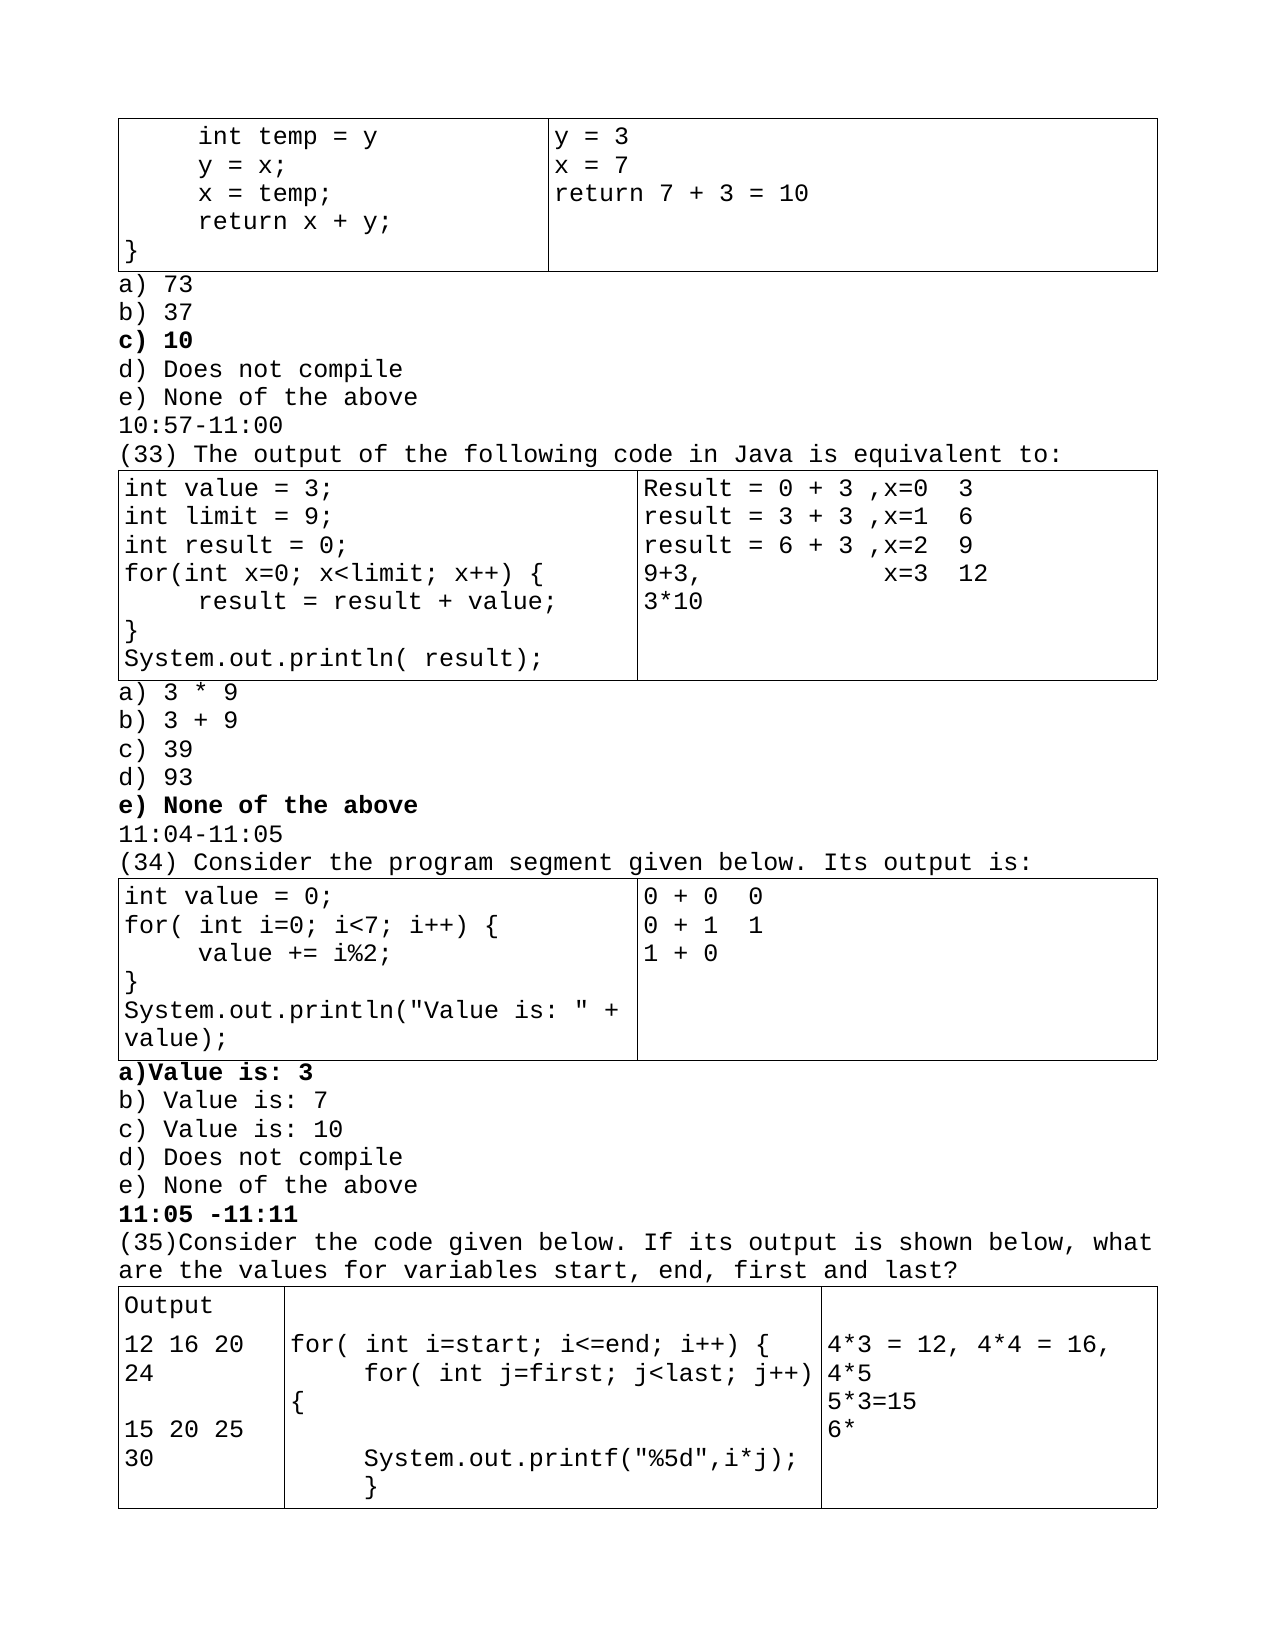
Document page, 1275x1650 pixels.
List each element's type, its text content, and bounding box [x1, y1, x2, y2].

text e) None of the above [118, 385, 1157, 413]
text b) 37 [118, 300, 1157, 328]
text (35)Consider the code given below. If its output is shown below, what are the values for variables start, end, first and last? [118, 1230, 1157, 1286]
text d) 93 [118, 765, 1157, 793]
table_header int value = 3; int limit = 9; int result = 0; for(int x=0; x<limit; x++) { result = result + value; } System.out.println( result); [119, 471, 637, 680]
text c) 10 [118, 328, 1157, 356]
table_header 0 + 0 0 0 + 1 1 1 + 0 [638, 879, 1157, 1060]
text e) None of the above [118, 793, 1157, 821]
table_header y = 3 x = 7 return 7 + 3 = 10 [549, 119, 1157, 271]
table_cell 12 16 20 24 15 20 25 30 [119, 1326, 284, 1508]
text 11:04-11:05 [118, 821, 1157, 850]
table_header int value = 0; for( int i=0; i<7; i++) { value += i%2; } System.out.println("Value is: " + value); [119, 879, 637, 1060]
text (34) Consider the program segment given below. Its output is: [118, 850, 1157, 878]
text a) 3 * 9 [118, 681, 1157, 708]
table_cell 4*3 = 12, 4*4 = 16, 4*5 5*3=15 6* [822, 1326, 1157, 1508]
table_header Output [119, 1287, 284, 1326]
text c) Value is: 10 [118, 1116, 1157, 1145]
text 10:57-11:00 [118, 413, 1157, 441]
text a)Value is: 3 [118, 1061, 1157, 1088]
text c) 39 [118, 736, 1157, 765]
text e) None of the above [118, 1173, 1157, 1201]
text a) 73 [118, 272, 1157, 300]
text d) Does not compile [118, 356, 1157, 385]
table_header [285, 1287, 821, 1326]
table_header int temp = y y = x; x = temp; return x + y; } [119, 119, 548, 271]
text (33) The output of the following code in Java is equivalent to: [118, 441, 1157, 470]
table_header Result = 0 + 3 ,x=0 3 result = 3 + 3 ,x=1 6 result = 6 + 3 ,x=2 9 9+3, x=3 12 3*10 [638, 471, 1157, 680]
text b) 3 + 9 [118, 708, 1157, 736]
text d) Does not compile [118, 1145, 1157, 1173]
table_cell for( int i=start; i<=end; i++) { for( int j=first; j<last; j++) { System.out.printf("%5d",i*j); } [285, 1326, 821, 1508]
table_header [822, 1287, 1157, 1326]
text b) Value is: 7 [118, 1088, 1157, 1116]
text 11:05 -11:11 [118, 1201, 1157, 1230]
